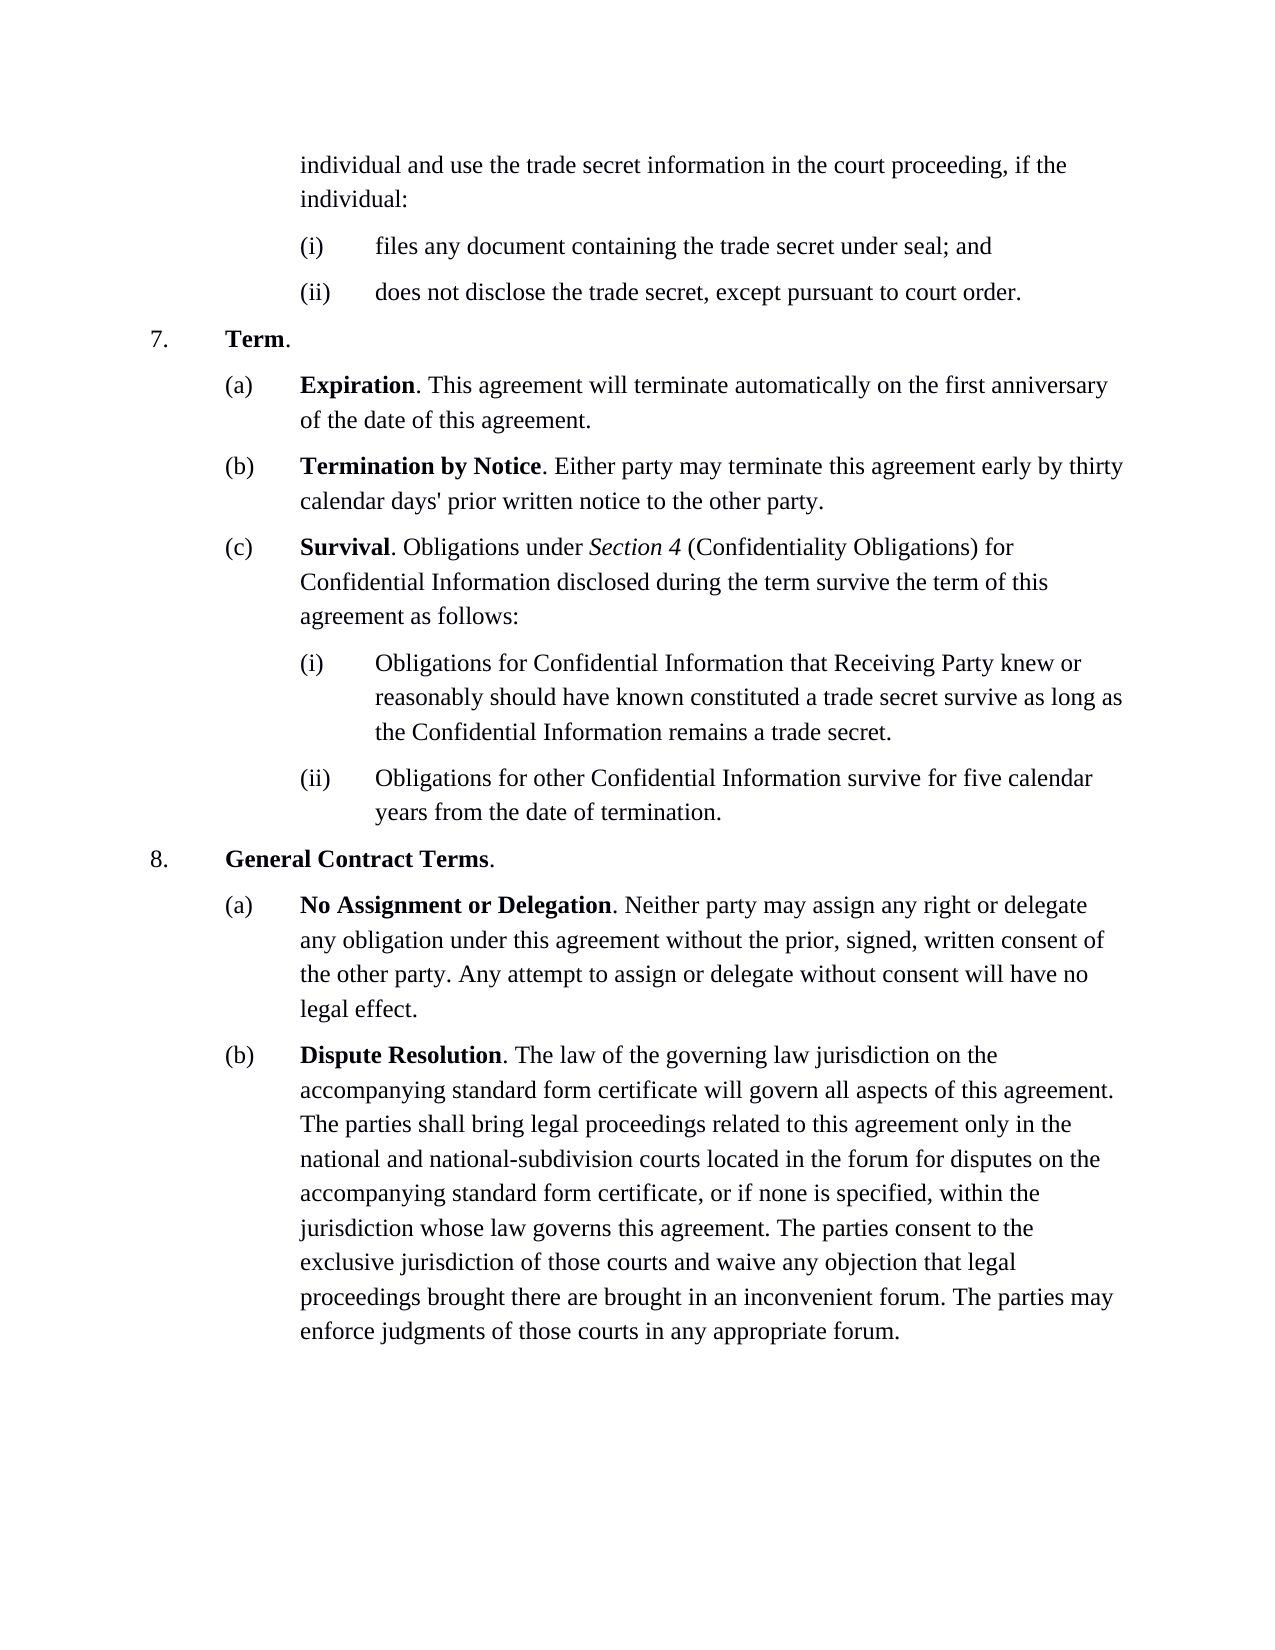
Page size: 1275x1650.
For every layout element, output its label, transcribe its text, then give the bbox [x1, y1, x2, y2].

text (i) Obligations for Confidential Information that Receiving Party knew or reasonably should have known constituted a trade secret survive as long as the Confidential Information remains a trade secret. [300, 648, 1125, 745]
text individual and use the trade secret information in the court proceeding, if the individual: [225, 150, 1125, 213]
text (a) No Assignment or Delegation. Neither party may assign any right or delegate any obligation under this agreement without the prior, signed, written consent of the other party. Any attempt to assign or delegate without consent will have no legal effect. [225, 890, 1125, 1023]
text (c) Survival. Obligations under Section 4 (Confidentiality Obligations) for Confidential Information disclosed during the term survive the term of this agreement as follows: [225, 532, 1125, 630]
text (a) Expiration. This agreement will terminate automatically on the first anniversary of the date of this agreement. [225, 370, 1125, 433]
text (b) Termination by Notice. Either party may terminate this agreement early by thirty calendar days' prior written notice to the other party. [225, 451, 1125, 514]
text (i) files any document containing the trade secret under seal; and [300, 231, 1125, 260]
text 7. Term. [150, 324, 1125, 353]
text 8. General Contract Terms. [150, 844, 1125, 873]
text (ii) does not disclose the trade secret, except pursuant to court order. [300, 277, 1125, 306]
text (ii) Obligations for other Confidential Information survive for five calendar years from the date of termination. [300, 763, 1125, 826]
text (b) Dispute Resolution. The law of the governing law jurisdiction on the accompanying standard form certificate will govern all aspects of this agreement. The parties shall bring legal proceedings related to this agreement only in the national and national-subdivision courts located in the forum for disputes on the accompanying standard form certificate, or if none is specified, within the jurisdiction whose law governs this agreement. The parties consent to the exclusive jurisdiction of those courts and waive any objection that legal proceedings brought there are brought in an inconvenient forum. The parties may enforce judgments of those courts in any appropriate forum. [225, 1040, 1125, 1345]
